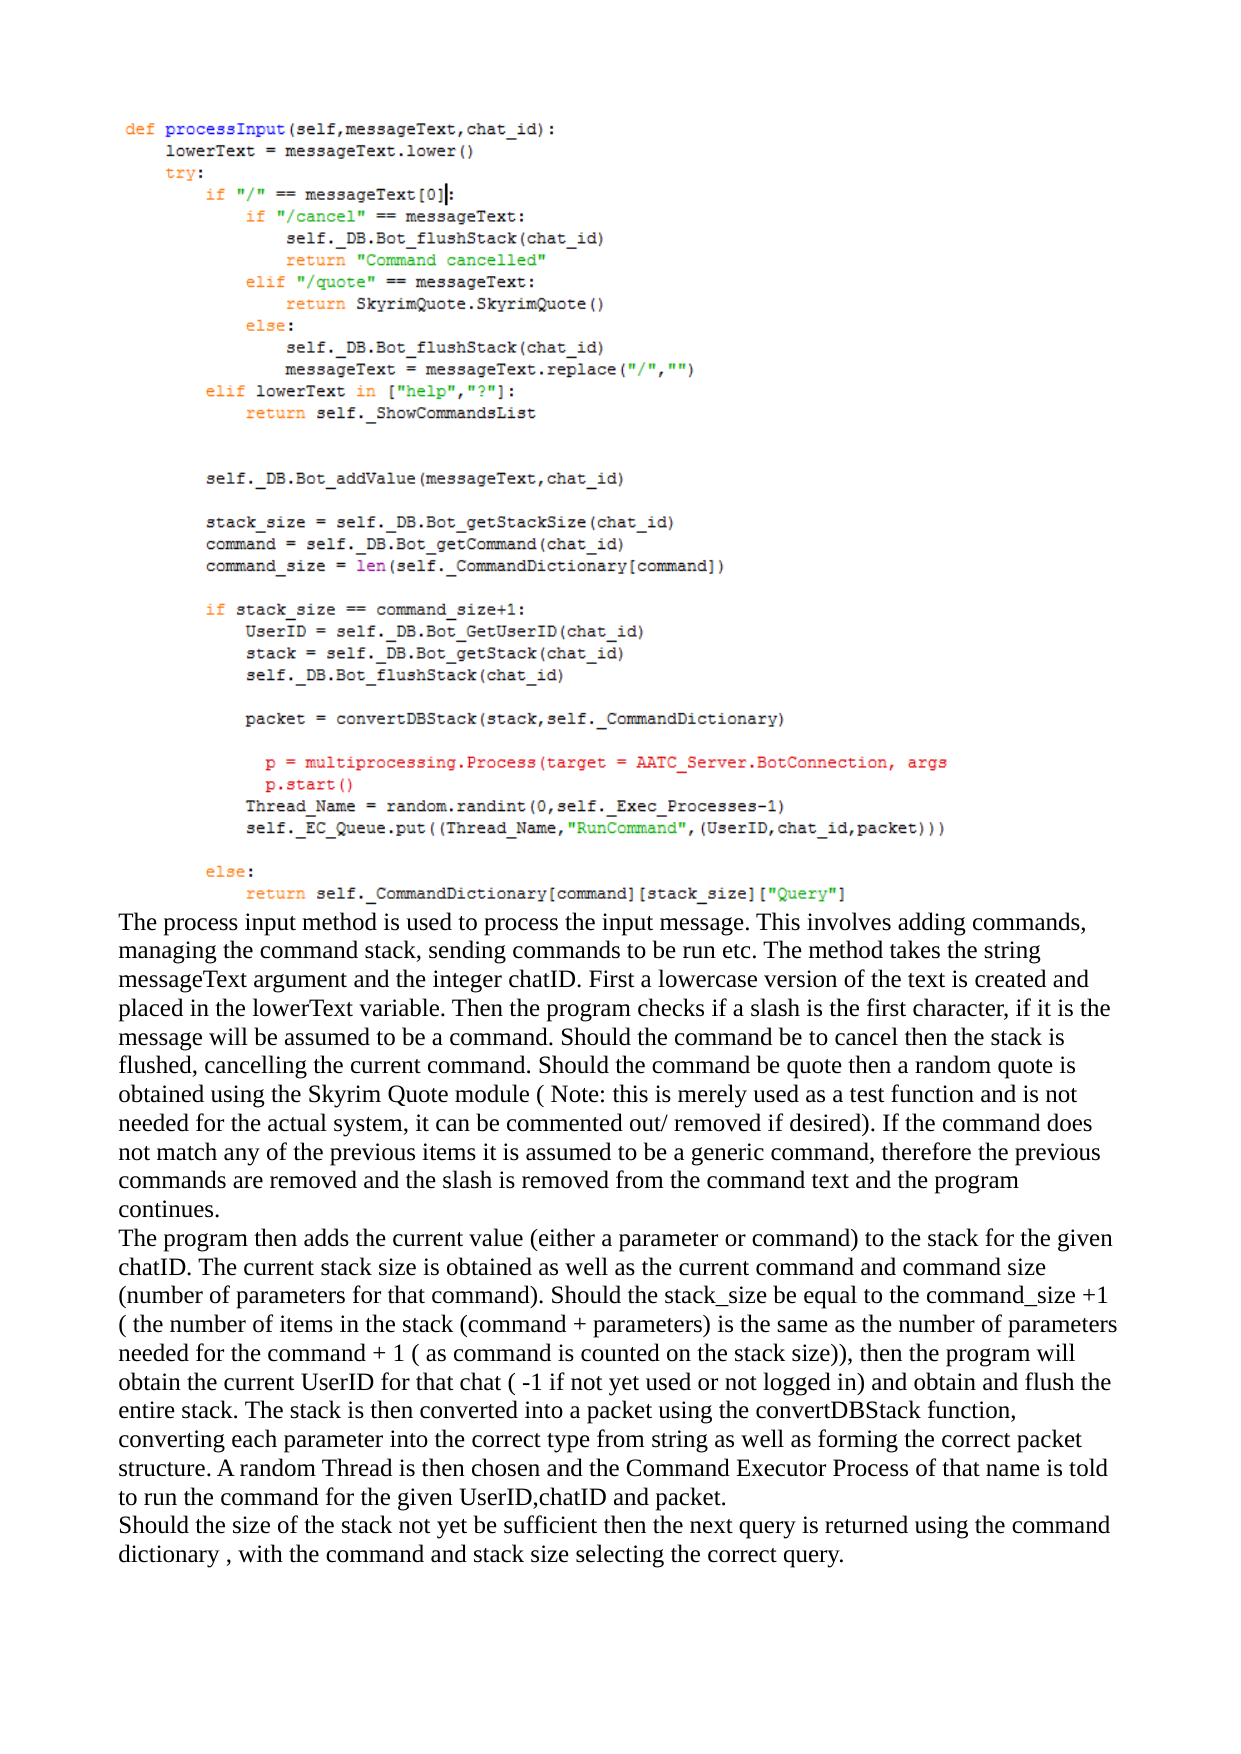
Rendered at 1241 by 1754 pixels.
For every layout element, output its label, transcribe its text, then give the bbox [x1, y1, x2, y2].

text The program then adds the current value (either a parameter or command) to the stack for the given chatID. The current stack size is obtained as well as the current command and command size (number of parameters for that command). Should the stack_size be equal to the command_size +1 ( the number of items in the stack (command + parameters) is the same as the number of parameters needed for the command + 1 ( as command is counted on the stack size)), then the program will obtain the current UserID for that chat ( -1 if not yet used or not logged in) and obtain and flush the entire stack. The stack is then converted into a packet using the convertDBStack function, converting each parameter into the correct type from string as well as forming the correct packet structure. A random Thread is then chosen and the Command Executor Process of that name is told to run the command for the given UserID,chatID and packet. [118, 1223, 1122, 1511]
text Should the size of the stack not yet be sufficient then the next query is returned using the command dictionary , with the command and stack size selecting the correct query. [118, 1511, 1122, 1568]
text The process input method is used to process the input message. This involves adding commands, managing the command stack, sending commands to be run etc. The method takes the string messageText argument and the integer chatID. First a lowercase version of the text is created and placed in the lowerText variable. Then the program checks if a slash is the first character, if it is the message will be assumed to be a command. Should the command be to cancel then the stack is flushed, cancelling the current command. Should the command be quote then a random quote is obtained using the Skyrim Quote module ( Note: this is merely used as a test function and is not needed for the actual system, it can be commented out/ removed if desired). If the command does not match any of the previous items it is assumed to be a generic command, therefore the previous commands are removed and the slash is removed from the command text and the program continues. [118, 118, 1122, 1223]
picture [118, 118, 949, 907]
